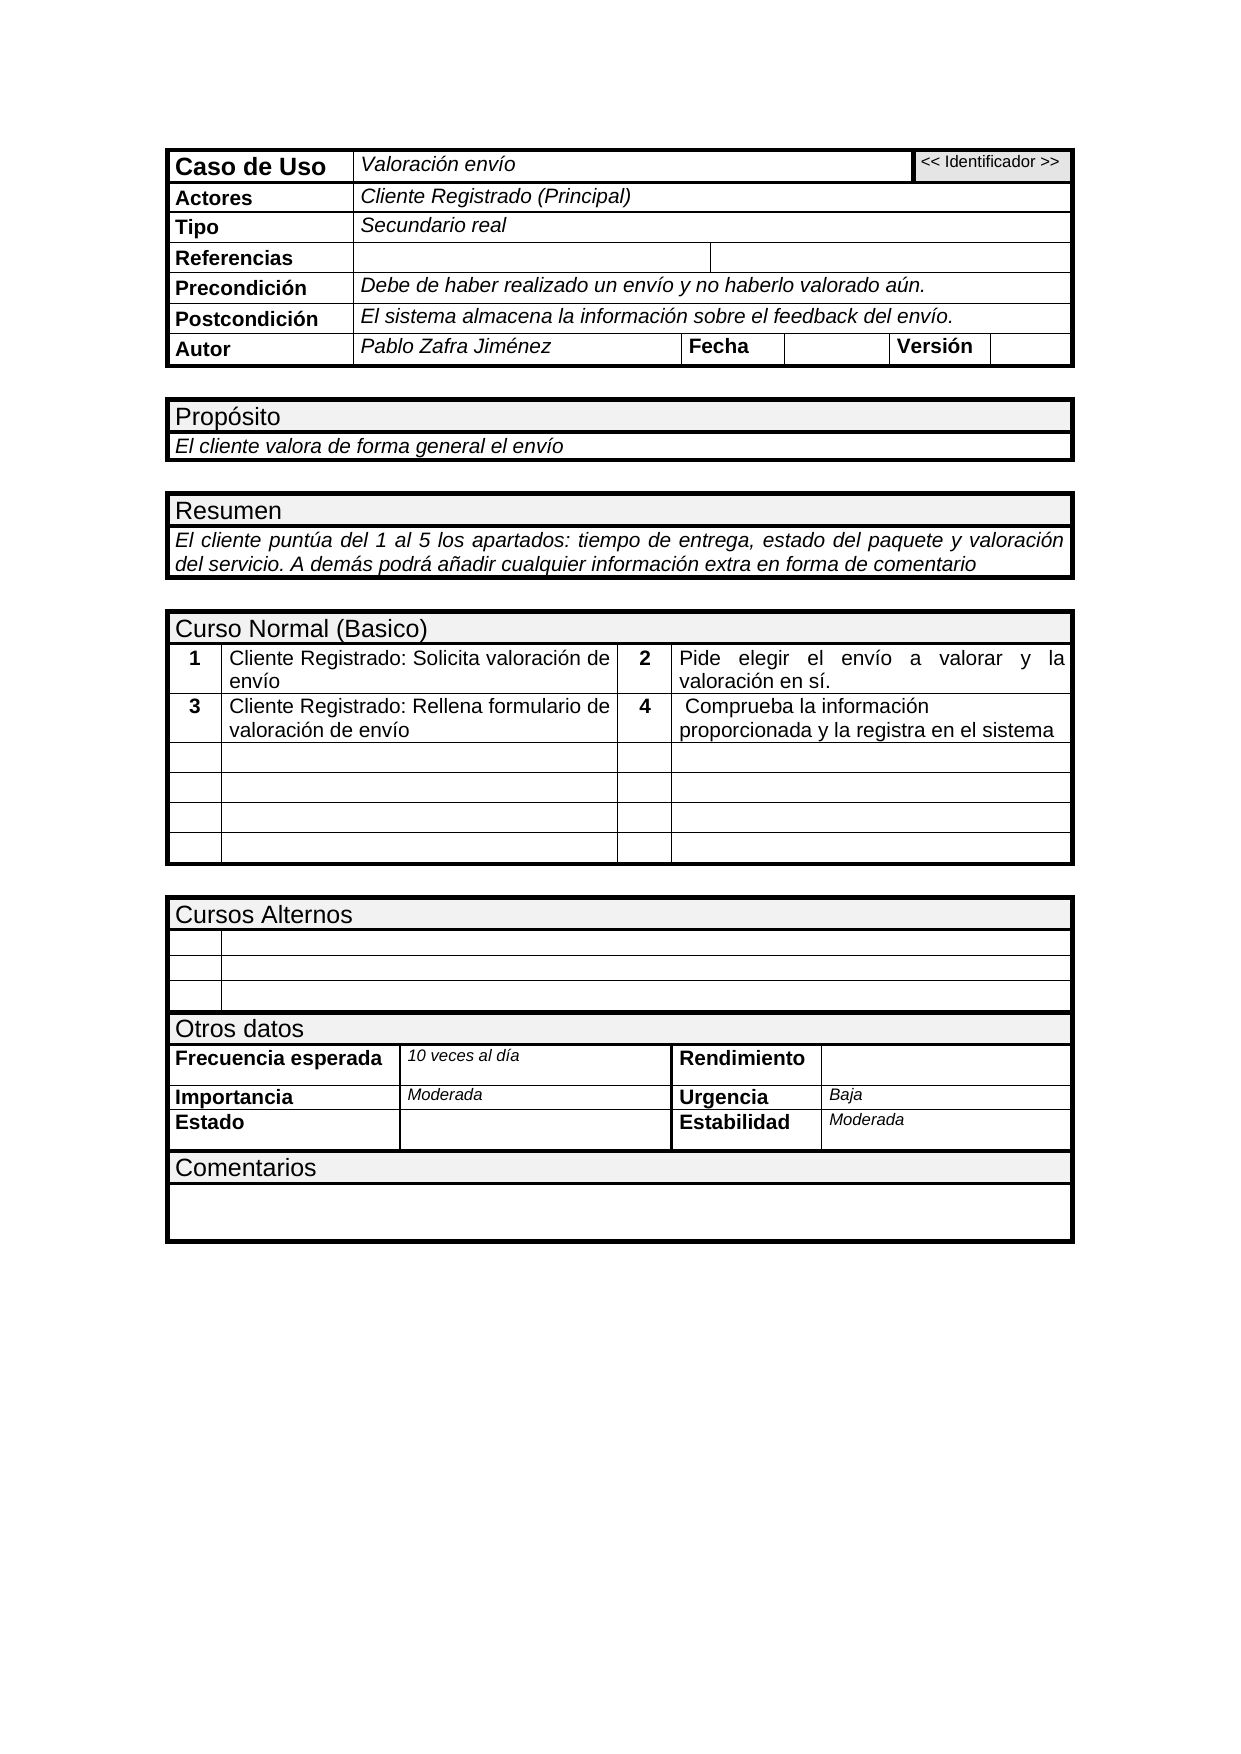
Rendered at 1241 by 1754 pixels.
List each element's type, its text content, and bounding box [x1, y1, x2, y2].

table_cell Referencias [170, 243, 353, 272]
table_cell Actores [170, 184, 353, 211]
table_cell [354, 243, 710, 272]
table_cell [222, 773, 617, 802]
table_cell Debe de haber realizado un envío y no haberlo valorado aún. [354, 273, 1070, 303]
table_cell [222, 803, 617, 832]
table_cell [618, 803, 671, 832]
table_cell Estabilidad [673, 1110, 821, 1148]
table_cell Postcondición [170, 304, 353, 333]
table_cell [222, 833, 617, 861]
table_cell Otros datos [170, 1015, 1070, 1043]
table_cell Frecuencia esperada [170, 1046, 399, 1084]
table_cell Pablo Zafra Jiménez [354, 334, 681, 363]
table_cell [170, 956, 221, 980]
table_header Propósito [170, 402, 1070, 430]
table_cell Tipo [170, 213, 353, 242]
table_cell El cliente puntúa del 1 al 5 los apartados: tiempo de entrega, estado del paquete y valoración del servicio. A demás podrá añadir cualquier información extra en forma de comentario [170, 528, 1070, 575]
table_cell Moderada [401, 1086, 670, 1109]
table_cell [170, 1185, 1070, 1239]
table_cell Precondición [170, 273, 353, 303]
table_header Caso de Uso [170, 152, 353, 181]
table_cell [170, 833, 221, 861]
table_cell [401, 1110, 670, 1148]
table_cell Comprueba la información proporcionada y la registra en el sistema [672, 694, 1070, 742]
table_cell [222, 981, 1070, 1010]
table_cell [618, 773, 671, 802]
table_cell Urgencia [673, 1086, 821, 1109]
table_cell El cliente valora de forma general el envío [170, 434, 1070, 457]
table_cell [672, 743, 1070, 772]
table_cell Comentarios [170, 1153, 1070, 1182]
table_cell Rendimiento [673, 1046, 821, 1084]
table_cell Fecha [682, 334, 784, 363]
table_cell Importancia [170, 1086, 399, 1109]
table_header Cursos Alternos [170, 900, 1070, 928]
table_cell Cliente Registrado: Rellena formulario de valoración de envío [222, 694, 617, 742]
table_cell [170, 931, 221, 955]
table_cell 3 [170, 694, 221, 742]
table_cell [170, 743, 221, 772]
table_cell [618, 743, 671, 772]
table_header << Identificador >> [916, 152, 1070, 181]
table_cell Secundario real [354, 213, 1070, 242]
table_cell [618, 833, 671, 861]
table_cell [672, 773, 1070, 802]
table_cell 1 [170, 645, 221, 693]
table_cell Moderada [822, 1110, 1070, 1148]
table_cell [672, 833, 1070, 861]
table_cell [711, 243, 1070, 272]
table_cell [222, 956, 1070, 980]
table_cell 2 [618, 645, 671, 693]
table_cell Cliente Registrado (Principal) [354, 184, 1070, 211]
table_cell [222, 743, 617, 772]
table_cell El sistema almacena la información sobre el feedback del envío. [354, 304, 1070, 333]
table_cell 4 [618, 694, 671, 742]
table_cell [170, 803, 221, 832]
table_cell Estado [170, 1110, 399, 1148]
table_header Curso Normal (Basico) [170, 614, 1070, 642]
table_cell [785, 334, 889, 363]
table_cell 10 veces al día [401, 1046, 670, 1084]
table_header Valoración envío [354, 152, 911, 181]
table_cell [672, 803, 1070, 832]
table_cell Baja [822, 1086, 1070, 1109]
table_cell Pide elegir el envío a valorar y la valoración en sí. [672, 645, 1070, 693]
table_cell [222, 931, 1070, 955]
table_cell Versión [890, 334, 990, 363]
table_cell Cliente Registrado: Solicita valoración de envío [222, 645, 617, 693]
table_cell [991, 334, 1070, 363]
table_header Resumen [170, 496, 1070, 524]
table_cell [170, 773, 221, 802]
table_cell [170, 981, 221, 1010]
table_cell [822, 1046, 1070, 1084]
table_cell Autor [170, 334, 353, 363]
